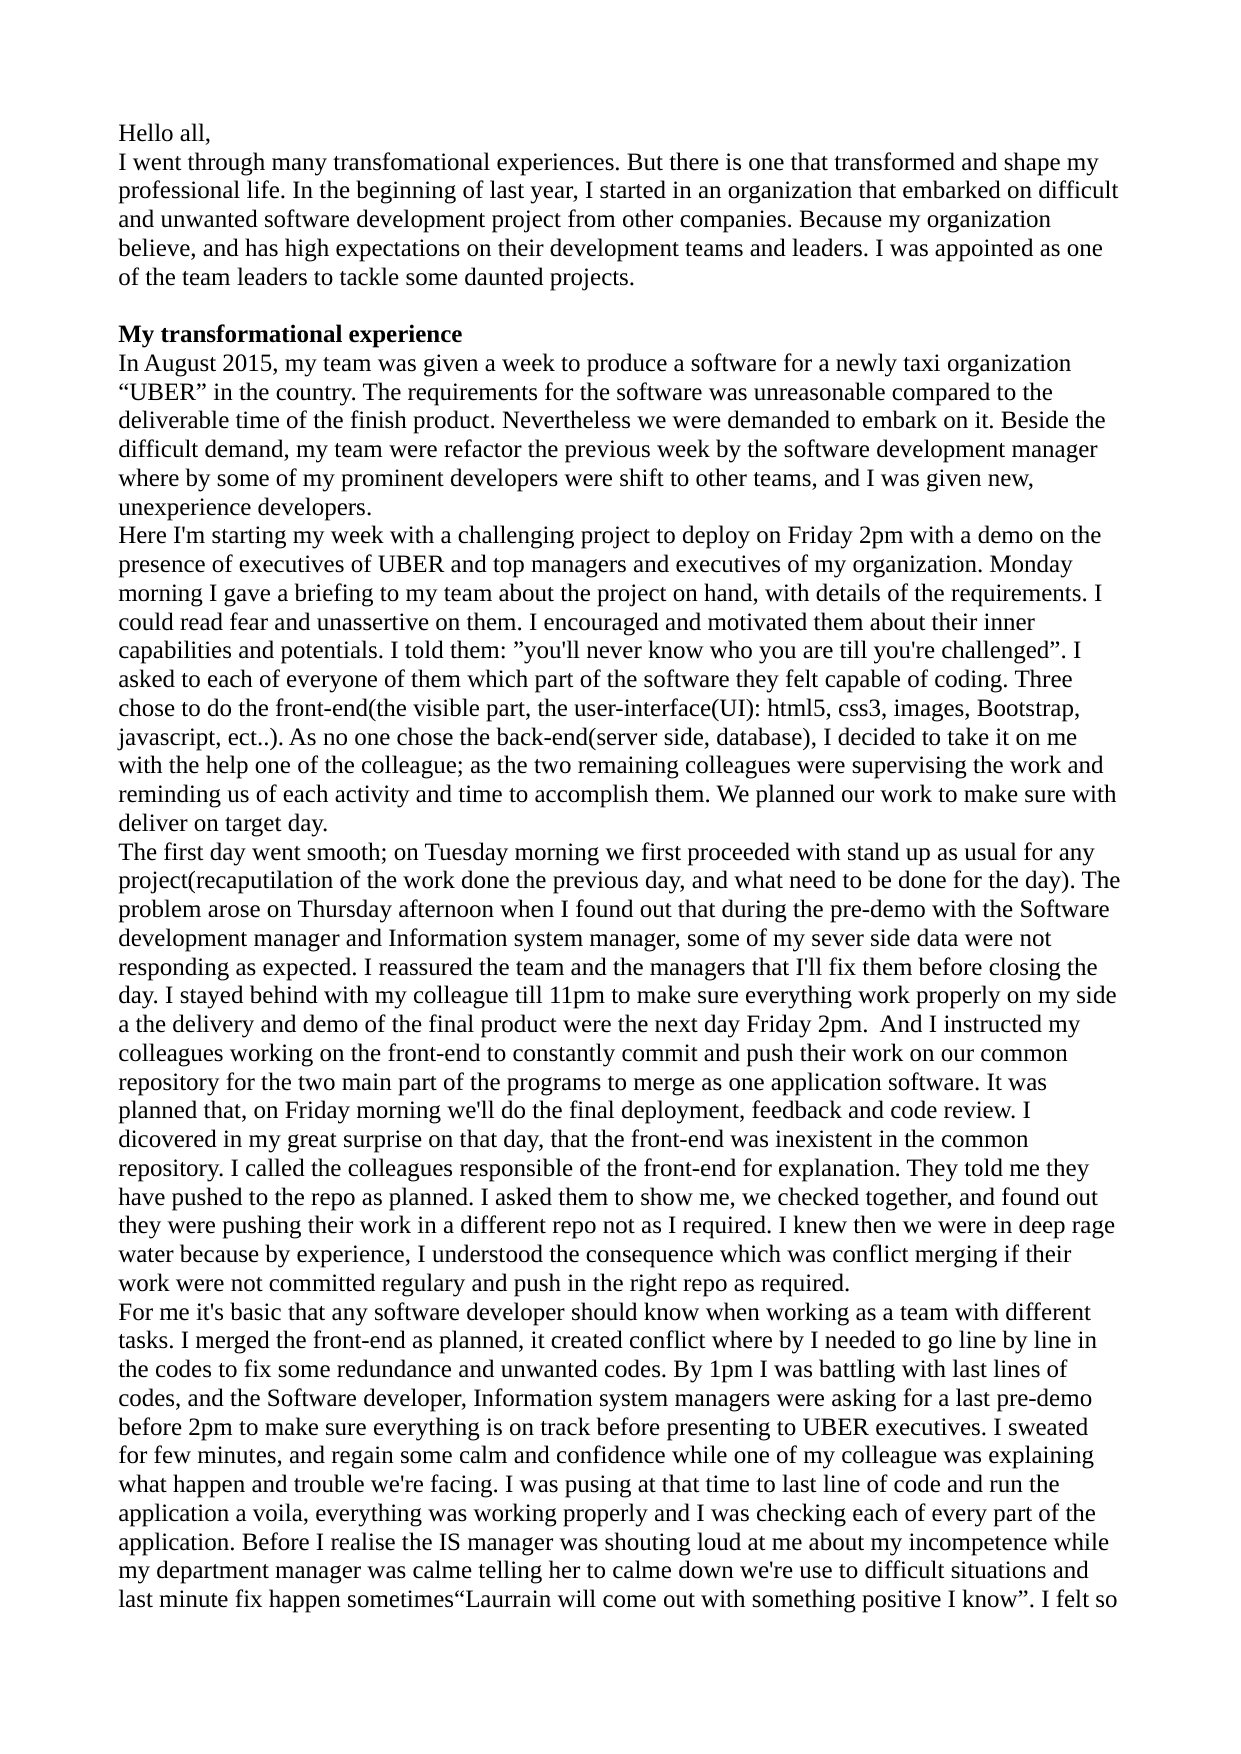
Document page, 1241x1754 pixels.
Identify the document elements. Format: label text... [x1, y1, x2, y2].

text Hello all, [118, 118, 1122, 147]
text The first day went smooth; on Tuesday morning we first proceeded with stand up as usual for any project(recaputilation of the work done the previous day, and what need to be done for the day). The problem arose on Thursday afternoon when I found out that during the pre-demo with the Software development manager and Information system manager, some of my sever side data were not responding as expected. I reassured the team and the managers that I'll fix them before closing the day. I stayed behind with my colleague till 11pm to make sure everything work properly on my side a the delivery and demo of the final product were the next day Friday 2pm. And I instructed my colleagues working on the front-end to constantly commit and push their work on our common repository for the two main part of the programs to merge as one application software. It was planned that, on Friday morning we'll do the final deployment, feedback and code review. I dicovered in my great surprise on that day, that the front-end was inexistent in the common repository. I called the colleagues responsible of the front-end for explanation. They told me they have pushed to the repo as planned. I asked them to show me, we checked together, and found out they were pushing their work in a different repo not as I required. I knew then we were in deep rage water because by experience, I understood the consequence which was conflict merging if their work were not committed regulary and push in the right repo as required. [118, 837, 1122, 1297]
text I went through many transfomational experiences. But there is one that transformed and shape my professional life. In the beginning of last year, I started in an organization that embarked on difficult and unwanted software development project from other companies. Because my organization believe, and has high expectations on their development teams and leaders. I was appointed as one of the team leaders to tackle some daunted projects. [118, 147, 1122, 291]
text Here I'm starting my week with a challenging project to deploy on Friday 2pm with a demo on the presence of executives of UBER and top managers and executives of my organization. Monday morning I gave a briefing to my team about the project on hand, with details of the requirements. I could read fear and unassertive on them. I encouraged and motivated them about their inner capabilities and potentials. I told them: ”you'll never know who you are till you're challenged”. I asked to each of everyone of them which part of the software they felt capable of coding. Three chose to do the front-end(the visible part, the user-interface(UI): html5, css3, images, Bootstrap, javascript, ect..). As no one chose the back-end(server side, database), I decided to take it on me with the help one of the colleague; as the two remaining colleagues were supervising the work and reminding us of each activity and time to accomplish them. We planned our work to make sure with deliver on target day. [118, 521, 1122, 837]
text My transformational experience [118, 319, 1122, 348]
text For me it's basic that any software developer should know when working as a team with different tasks. I merged the front-end as planned, it created conflict where by I needed to go line by line in the codes to fix some redundance and unwanted codes. By 1pm I was battling with last lines of codes, and the Software developer, Information system managers were asking for a last pre-demo before 2pm to make sure everything is on track before presenting to UBER executives. I sweated for few minutes, and regain some calm and confidence while one of my colleague was explaining what happen and trouble we're facing. I was pusing at that time to last line of code and run the application a voila, everything was working properly and I was checking each of every part of the application. Before I realise the IS manager was shouting loud at me about my incompetence while my department manager was calme telling her to calme down we're use to difficult situations and last minute fix happen sometimes“Laurrain will come out with something positive I know”. I felt so [118, 1297, 1122, 1613]
text In August 2015, my team was given a week to produce a software for a newly taxi organization “UBER” in the country. The requirements for the software was unreasonable compared to the deliverable time of the finish product. Nevertheless we were demanded to embark on it. Beside the difficult demand, my team were refactor the previous week by the software development manager where by some of my prominent developers were shift to other teams, and I was given new, unexperience developers. [118, 348, 1122, 521]
